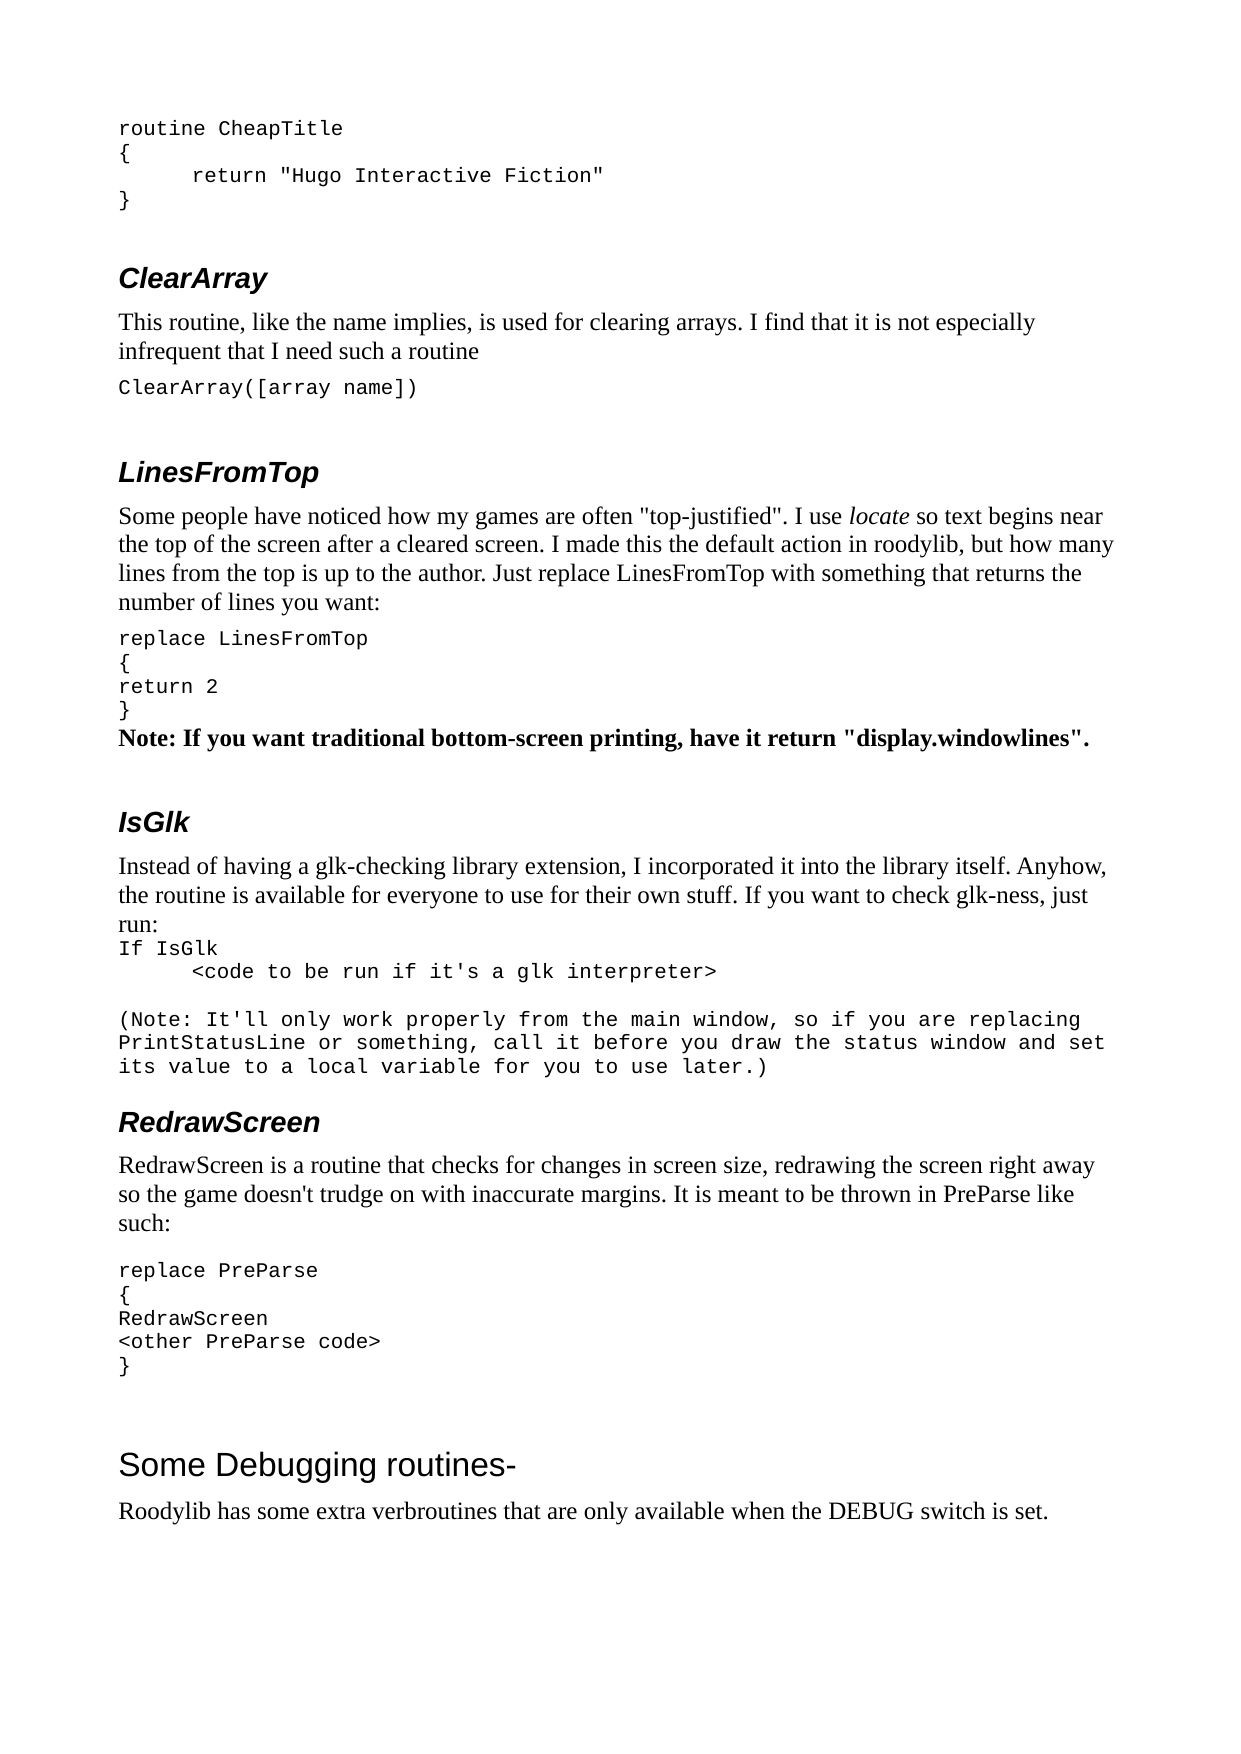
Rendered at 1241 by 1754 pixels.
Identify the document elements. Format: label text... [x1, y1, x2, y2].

subtitle LinesFromTop [118, 455, 1122, 488]
text This routine, like the name implies, is used for clearing arrays. I find that it is not especially infrequent that I need such a routine [118, 307, 1122, 365]
text { [118, 1284, 1122, 1308]
subtitle RedrawScreen [118, 1104, 1122, 1138]
text routine CheapTitle [118, 118, 1122, 142]
text RedrawScreen [118, 1308, 1122, 1331]
text } [118, 699, 1122, 723]
text return 2 [118, 676, 1122, 699]
text return "Hugo Interactive Fiction" [118, 165, 1122, 189]
text RedrawScreen is a routine that checks for changes in screen size, redrawing the screen right away so the game doesn't trudge on with inaccurate margins. It is meant to be thrown in PreParse like such: [118, 1151, 1122, 1237]
text <code to be run if it's a glk interpreter> [118, 961, 1122, 985]
text } [118, 189, 1122, 213]
text ClearArray([array name]) [118, 377, 1122, 401]
text { [118, 652, 1122, 676]
text (Note: It'll only work properly from the main window, so if you are replacing PrintStatusLine or something, call it before you draw the status window and set its value to a local variable for you to use later.) [118, 1009, 1122, 1079]
text <other PreParse code> [118, 1331, 1122, 1355]
text Note: If you want traditional bottom-screen printing, have it return "display.windowlines". [118, 723, 1122, 752]
subtitle Some Debugging routines- [118, 1445, 1122, 1484]
text } [118, 1355, 1122, 1379]
text Roodylib has some extra verbroutines that are only available when the DEBUG switch is set. [118, 1496, 1122, 1525]
text replace PreParse [118, 1261, 1122, 1284]
text Instead of having a glk-checking library extension, I incorporated it into the library itself. Anyhow, the routine is available for everyone to use for their own stuff. If you want to check glk-ness, just run: [118, 851, 1122, 938]
text Some people have noticed how my games are often "top-justified". I use locate so text begins near the top of the screen after a cleared screen. I made this the default action in roodylib, but how many lines from the top is up to the author. Just replace LinesFromTop with something that returns the number of lines you want: [118, 501, 1122, 616]
text If IsGlk [118, 938, 1122, 961]
subtitle ClearArray [118, 261, 1122, 295]
subtitle IsGlk [118, 805, 1122, 839]
text replace LinesFromTop [118, 628, 1122, 652]
text { [118, 142, 1122, 165]
